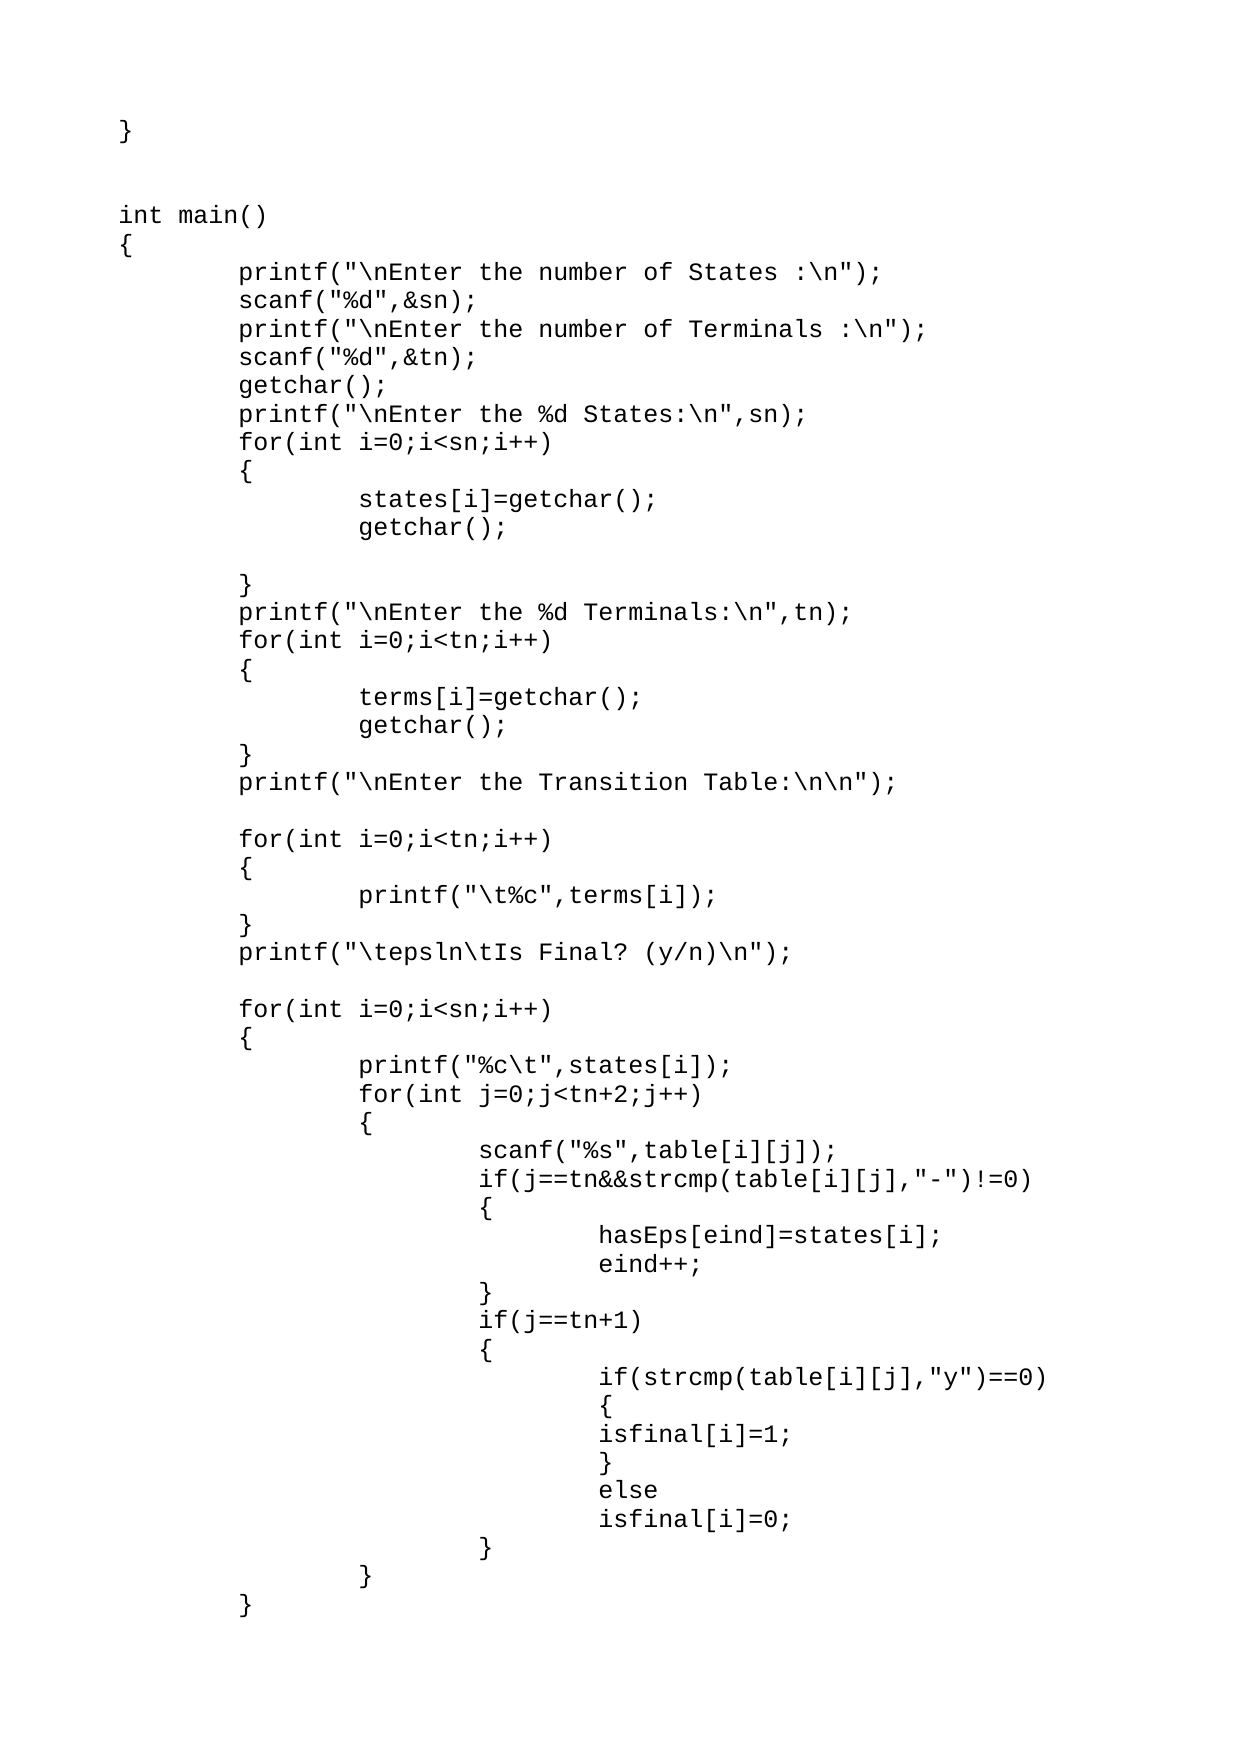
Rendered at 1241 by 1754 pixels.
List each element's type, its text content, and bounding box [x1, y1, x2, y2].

text else [118, 1478, 1122, 1506]
text getchar(); [118, 713, 1122, 741]
text getchar(); [118, 515, 1122, 543]
text } [118, 1563, 1122, 1591]
text printf("\nEnter the %d Terminals:\n",tn); [118, 600, 1122, 628]
text for(int i=0;i<tn;i++) [118, 628, 1122, 656]
text } [118, 118, 1122, 146]
text for(int i=0;i<sn;i++) [118, 996, 1122, 1025]
text } [118, 1280, 1122, 1308]
text for(int j=0;j<tn+2;j++) [118, 1081, 1122, 1110]
text scanf("%d",&sn); [118, 288, 1122, 316]
text { [118, 458, 1122, 486]
text } [118, 1535, 1122, 1563]
text { [118, 1393, 1122, 1421]
text scanf("%d",&tn); [118, 345, 1122, 373]
text printf("\tepsln\tIs Final? (y/n)\n"); [118, 940, 1122, 968]
text { [118, 656, 1122, 685]
text int main() [118, 203, 1122, 231]
text printf("\nEnter the %d States:\n",sn); [118, 401, 1122, 430]
text { [118, 1336, 1122, 1365]
text isfinal[i]=0; [118, 1506, 1122, 1535]
text } [118, 1450, 1122, 1478]
text { [118, 1110, 1122, 1138]
text isfinal[i]=1; [118, 1421, 1122, 1450]
text if(strcmp(table[i][j],"y")==0) [118, 1365, 1122, 1393]
text eind++; [118, 1251, 1122, 1280]
text for(int i=0;i<sn;i++) [118, 430, 1122, 458]
text printf("%c\t",states[i]); [118, 1053, 1122, 1081]
text } [118, 911, 1122, 940]
text states[i]=getchar(); [118, 486, 1122, 515]
text { [118, 1025, 1122, 1053]
text scanf("%s",table[i][j]); [118, 1138, 1122, 1166]
text printf("\nEnter the number of States :\n"); [118, 260, 1122, 288]
text if(j==tn&&strcmp(table[i][j],"-")!=0) [118, 1166, 1122, 1195]
text printf("\nEnter the Transition Table:\n\n"); [118, 770, 1122, 798]
text if(j==tn+1) [118, 1308, 1122, 1336]
text { [118, 1195, 1122, 1223]
text for(int i=0;i<tn;i++) [118, 826, 1122, 855]
text } [118, 741, 1122, 770]
text terms[i]=getchar(); [118, 685, 1122, 713]
text { [118, 231, 1122, 260]
text getchar(); [118, 373, 1122, 401]
text } [118, 1591, 1122, 1620]
text hasEps[eind]=states[i]; [118, 1223, 1122, 1251]
text } [118, 571, 1122, 600]
text { [118, 855, 1122, 883]
text printf("\nEnter the number of Terminals :\n"); [118, 316, 1122, 345]
text printf("\t%c",terms[i]); [118, 883, 1122, 911]
